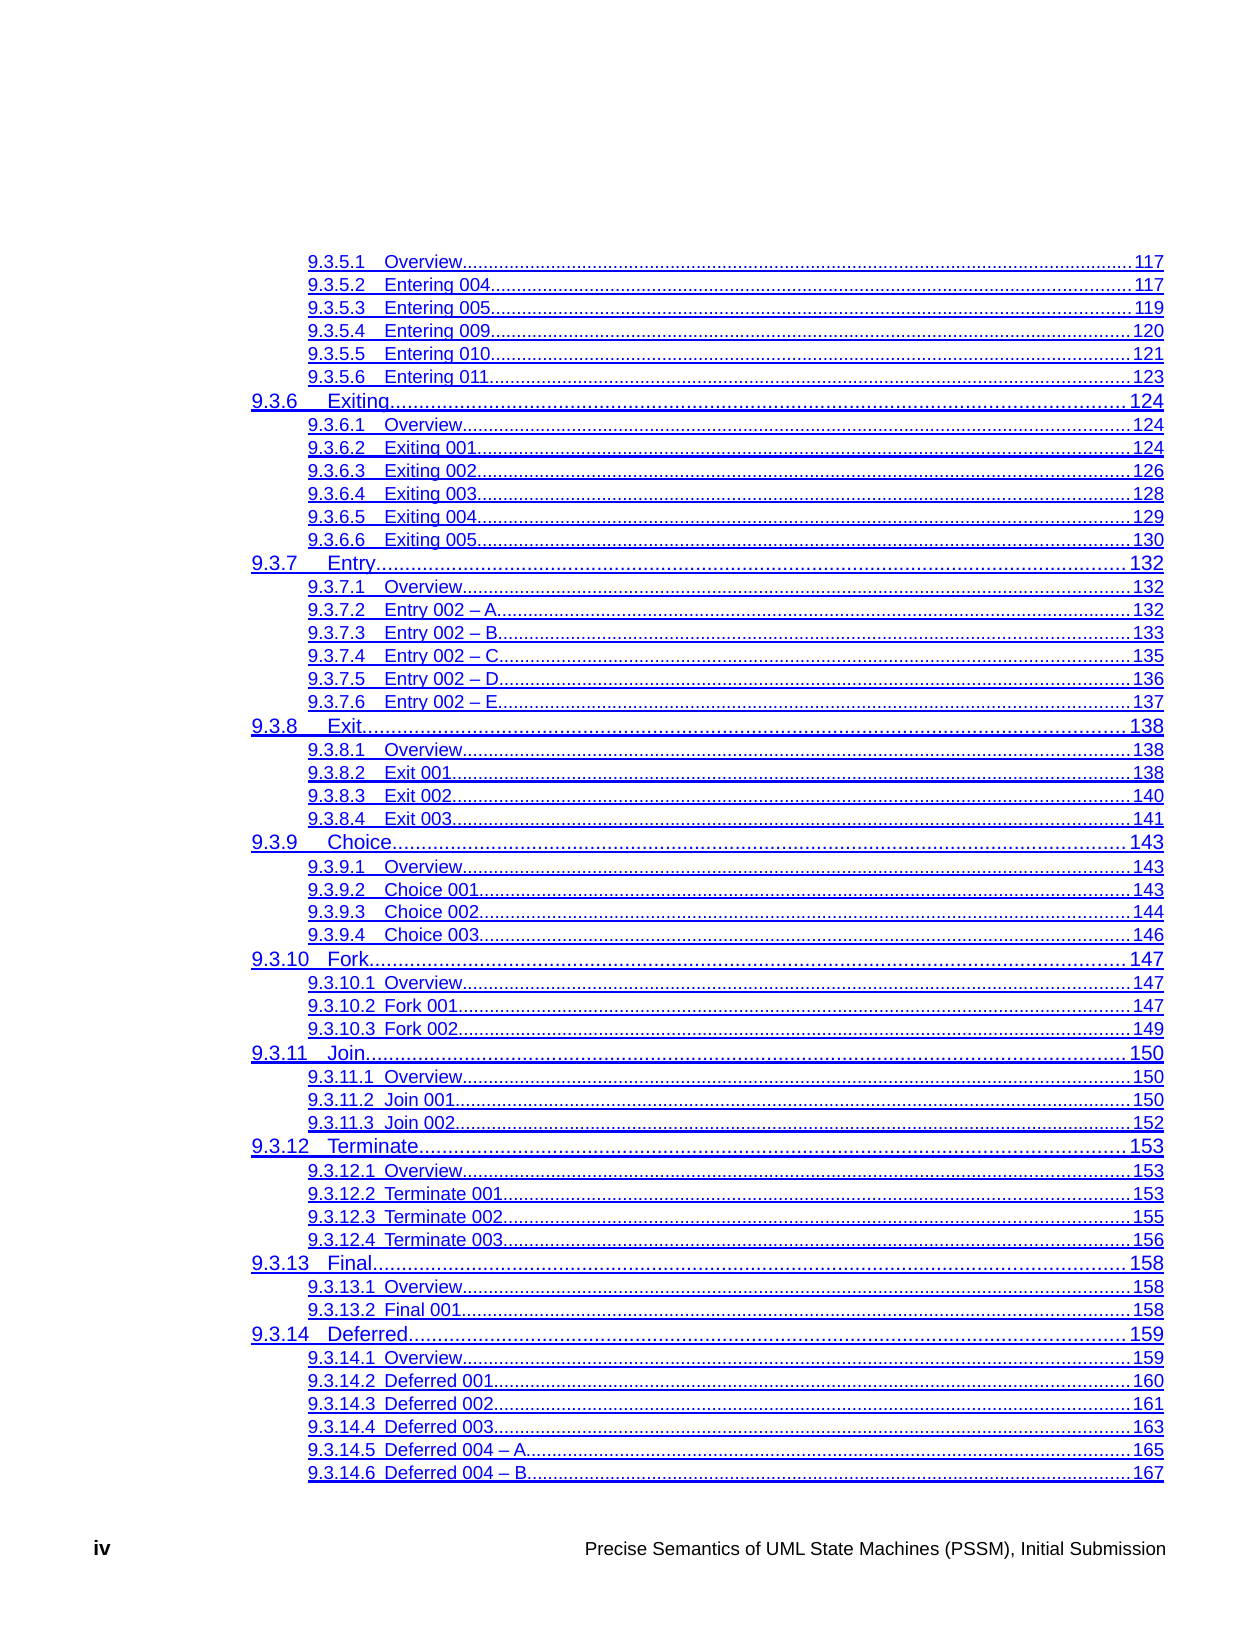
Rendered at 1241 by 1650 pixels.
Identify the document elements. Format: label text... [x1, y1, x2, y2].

text 9.3.7.3 Entry 002 – B 133 [308, 621, 1164, 641]
text 9.3.7.4 Entry 002 – C 135 [308, 644, 1164, 664]
text 9.3.7.1 Overview 132 [308, 575, 1164, 595]
text 9.3.10.2 Fork 001 147 [308, 994, 1164, 1014]
text 9.3.11 Join 150 [251, 1039, 1164, 1061]
text 9.3.9.1 Overview 143 [308, 854, 1164, 874]
text 9.3.14.5 Deferred 004 – A 165 [308, 1437, 1164, 1458]
text 9.3.6.4 Exiting 003 128 [308, 481, 1164, 501]
text 9.3.13.2 Final 001 158 [308, 1298, 1164, 1318]
text 9.3.6 Exiting 124 [251, 387, 1164, 409]
text 9.3.10.3 Fork 002 149 [308, 1017, 1164, 1037]
text 9.3.13.1 Overview 158 [308, 1275, 1164, 1295]
text 9.3.5.1 Overview 117 [308, 250, 1164, 270]
text 9.3.14 Deferred 159 [251, 1321, 1164, 1343]
text 9.3.12.2 Terminate 001 153 [308, 1181, 1164, 1201]
text 9.3.8.2 Exit 001 138 [308, 760, 1164, 780]
text 9.3.5.5 Entering 010 121 [308, 342, 1164, 362]
text 9.3.14.4 Deferred 003 163 [308, 1414, 1164, 1435]
text 9.3.5.6 Entering 011 123 [308, 364, 1164, 385]
text 9.3.6.1 Overview 124 [308, 412, 1164, 433]
text 9.3.8.1 Overview 138 [308, 737, 1164, 758]
text 9.3.9.4 Choice 003 146 [308, 923, 1164, 943]
text 9.3.14.3 Deferred 002 161 [308, 1392, 1164, 1412]
text 9.3.8.3 Exit 002 140 [308, 783, 1164, 803]
text 9.3.9.3 Choice 002 144 [308, 900, 1164, 920]
text 9.3.6.5 Exiting 004 129 [308, 504, 1164, 524]
text 9.3.6.2 Exiting 001 124 [308, 435, 1164, 455]
text 9.3.14.2 Deferred 001 160 [308, 1369, 1164, 1389]
text 9.3.5.2 Entering 004 117 [308, 273, 1164, 293]
text 9.3.7.6 Entry 002 – E 137 [308, 689, 1164, 710]
text 9.3.14.6 Deferred 004 – B 167 [308, 1460, 1164, 1480]
text 9.3.5.3 Entering 005 119 [308, 296, 1164, 316]
text 9.3.12.3 Terminate 002 155 [308, 1204, 1164, 1224]
text 9.3.10 Fork 147 [251, 946, 1164, 968]
text 9.3.5.4 Entering 009 120 [308, 319, 1164, 339]
text 9.3.13 Final 158 [251, 1250, 1164, 1272]
text 9.3.8 Exit 138 [251, 712, 1164, 734]
text 9.3.11.3 Join 002 152 [308, 1110, 1164, 1130]
text 9.3.12 Terminate 153 [251, 1133, 1164, 1155]
text 9.3.6.3 Exiting 002 126 [308, 458, 1164, 478]
text 9.3.11.1 Overview 150 [308, 1064, 1164, 1085]
text 9.3.9 Choice 143 [251, 829, 1164, 851]
text 9.3.7 Entry 132 [251, 550, 1164, 572]
text 9.3.10.1 Overview 147 [308, 971, 1164, 991]
text 9.3.14.1 Overview 159 [308, 1346, 1164, 1366]
text 9.3.11.2 Join 001 150 [308, 1087, 1164, 1108]
text 9.3.8.4 Exit 003 141 [308, 806, 1164, 826]
text 9.3.7.2 Entry 002 – A 132 [308, 598, 1164, 618]
text 9.3.6.6 Exiting 005 130 [308, 527, 1164, 547]
text 9.3.7.5 Entry 002 – D 136 [308, 667, 1164, 687]
text 9.3.12.4 Terminate 003 156 [308, 1227, 1164, 1247]
text 9.3.9.2 Choice 001 143 [308, 877, 1164, 897]
text 9.3.12.1 Overview 153 [308, 1158, 1164, 1178]
